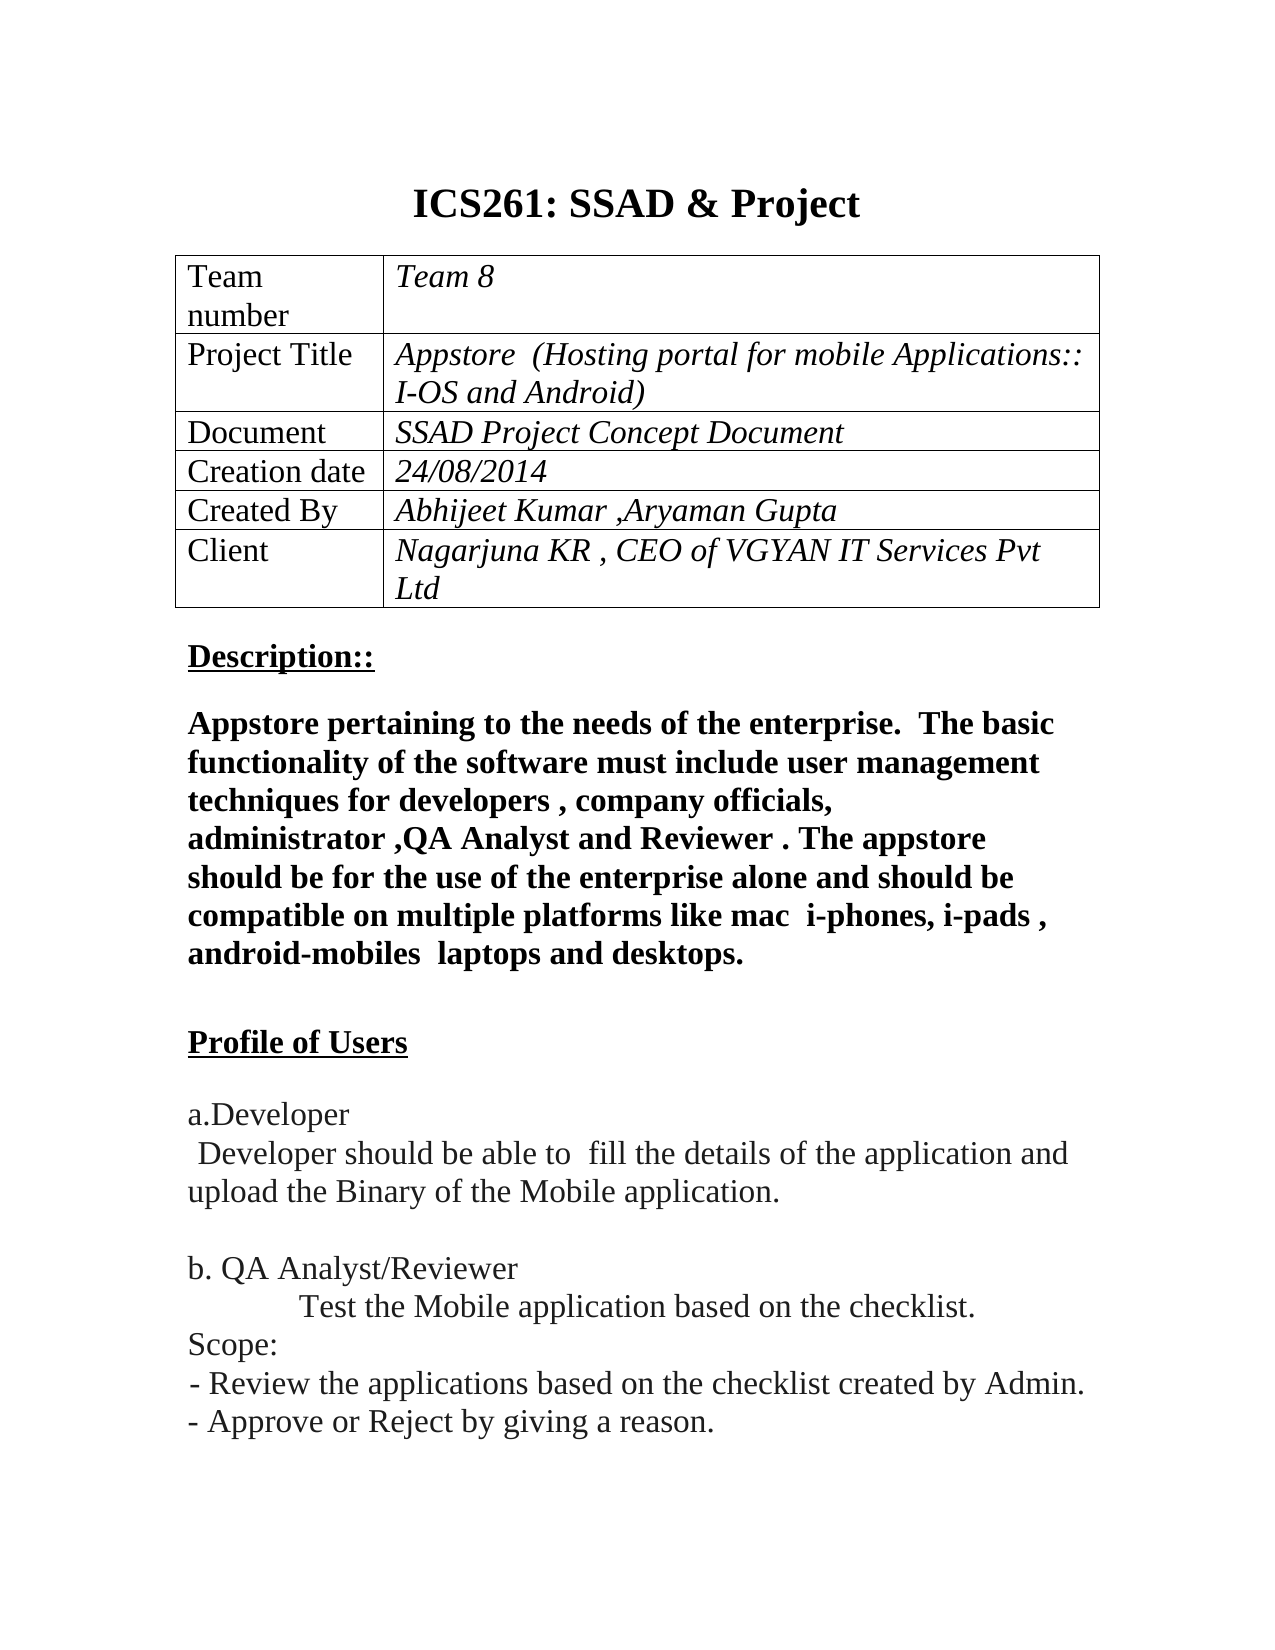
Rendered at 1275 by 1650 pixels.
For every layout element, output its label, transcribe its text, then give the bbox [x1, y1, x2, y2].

text Appstore pertaining to the needs of the enterprise. The basic functionality of the software must include user management techniques for developers , company officials, administrator ,QA Analyst and Reviewer . The appstore should be for the use of the enterprise alone and should be compatible on multiple platforms like mac i-phones, i-pads , android-mobiles laptops and desktops. [187, 703, 1087, 972]
table_header Team 8 [384, 256, 1099, 333]
table_cell 24/08/2014 [384, 451, 1099, 489]
table_cell Project Title [176, 334, 383, 411]
text Description:: [187, 636, 1087, 675]
table_cell Abhijeet Kumar ,Aryaman Gupta [384, 491, 1099, 529]
text - Approve or Reject by giving a reason. [187, 1401, 1087, 1440]
table_cell SSAD Project Concept Document [384, 412, 1099, 450]
text Scope: [187, 1325, 1087, 1363]
text - Review the applications based on the checklist created by Admin. [187, 1363, 1087, 1401]
table_cell Client [176, 530, 383, 607]
text a.Developer [187, 1095, 1087, 1133]
table_cell Creation date [176, 451, 383, 489]
text Test the Mobile application based on the checklist. [187, 1286, 1087, 1325]
table_header Team number [176, 256, 383, 333]
text Developer should be able to fill the details of the application and upload the Binary of the Mobile application. [187, 1133, 1087, 1210]
text b. QA Analyst/Reviewer [187, 1248, 1087, 1286]
text ICS261: SSAD & Project [187, 179, 1087, 227]
table_cell Document [176, 412, 383, 450]
table_cell Created By [176, 491, 383, 529]
table_cell Nagarjuna KR , CEO of VGYAN IT Services Pvt Ltd [384, 530, 1099, 607]
table_cell Appstore (Hosting portal for mobile Applications:: I-OS and Android) [384, 334, 1099, 411]
text Profile of Users [187, 1023, 1087, 1061]
